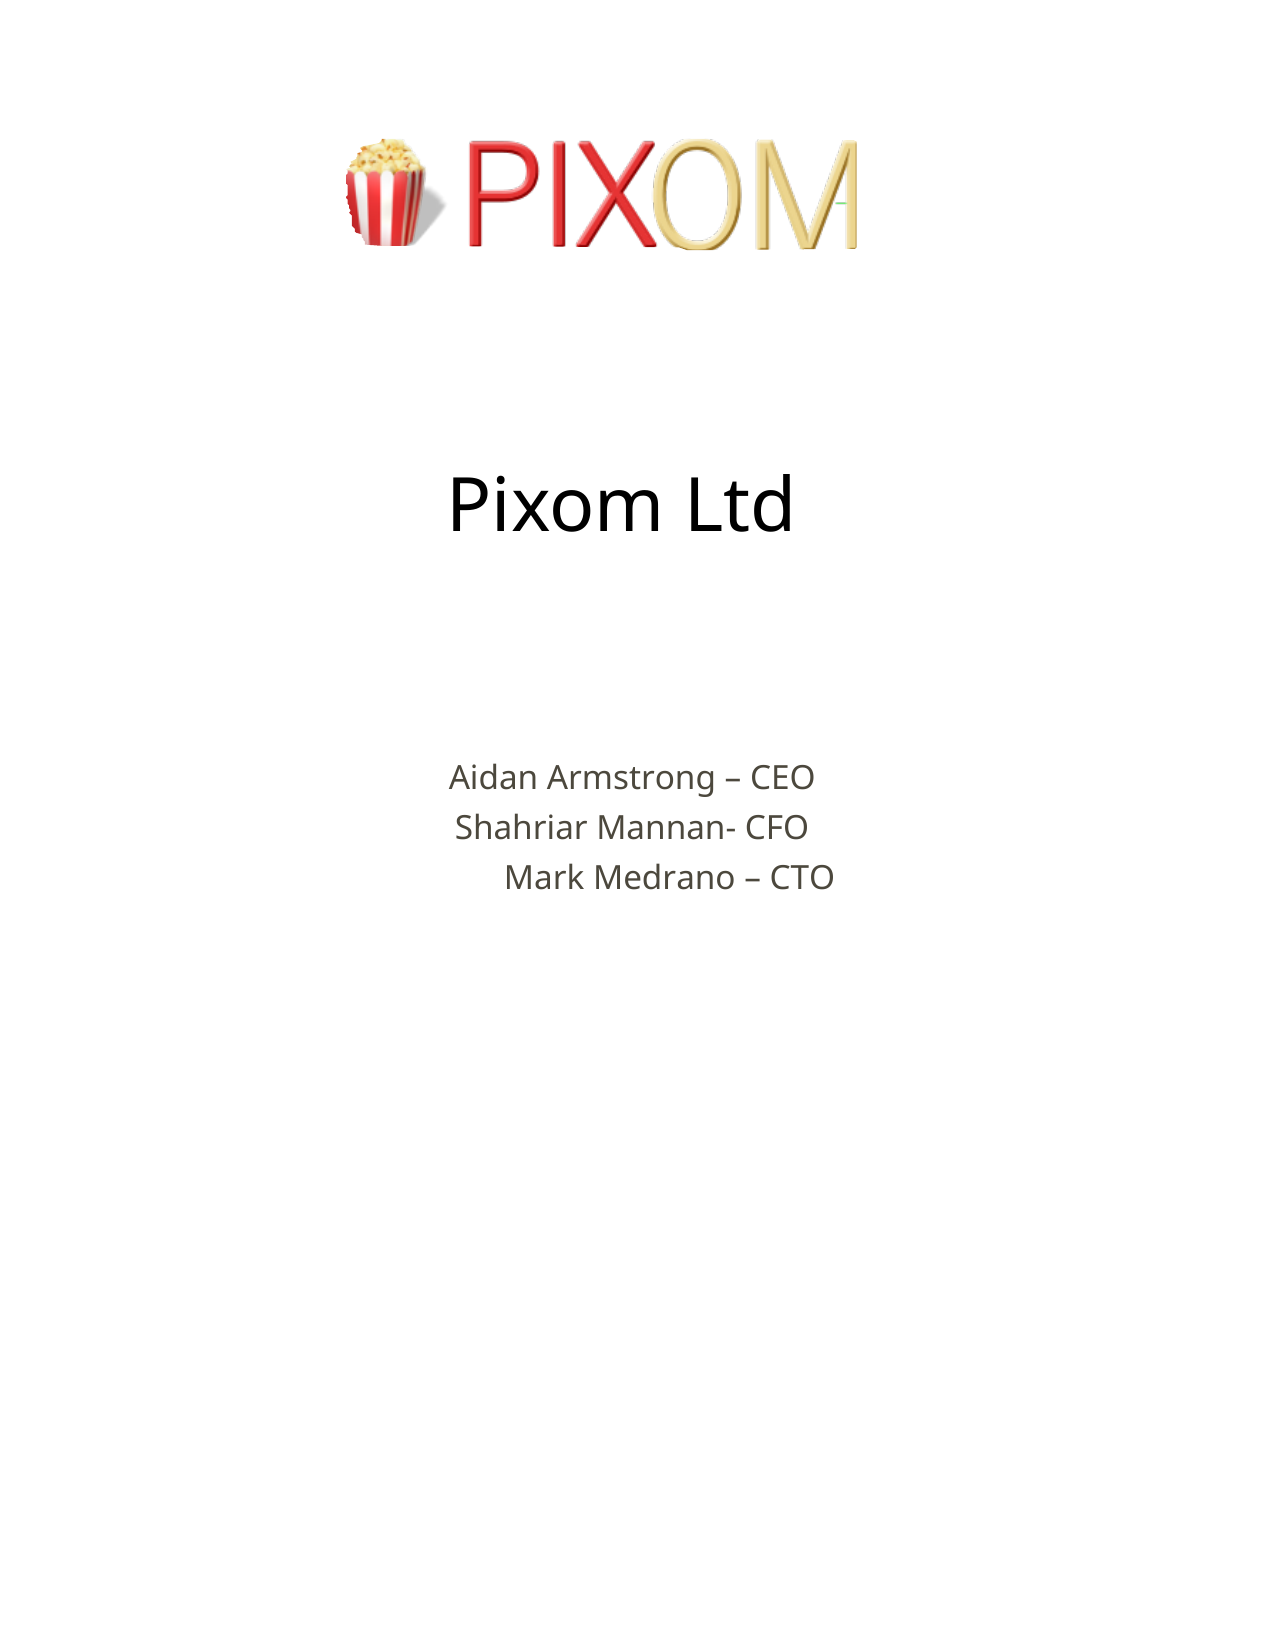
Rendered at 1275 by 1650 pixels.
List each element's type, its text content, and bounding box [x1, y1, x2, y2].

table_header Grand Central, Liverpool L3 5GA [177, 1436, 436, 1538]
table_header [436, 1436, 476, 1538]
table_header Phone. 07510028620 [476, 1436, 741, 1538]
table_header PixomUK@pixom.com www.pixom.com [781, 1436, 1043, 1538]
title Pixom Ltd [446, 452, 829, 550]
table_header [741, 1436, 781, 1538]
